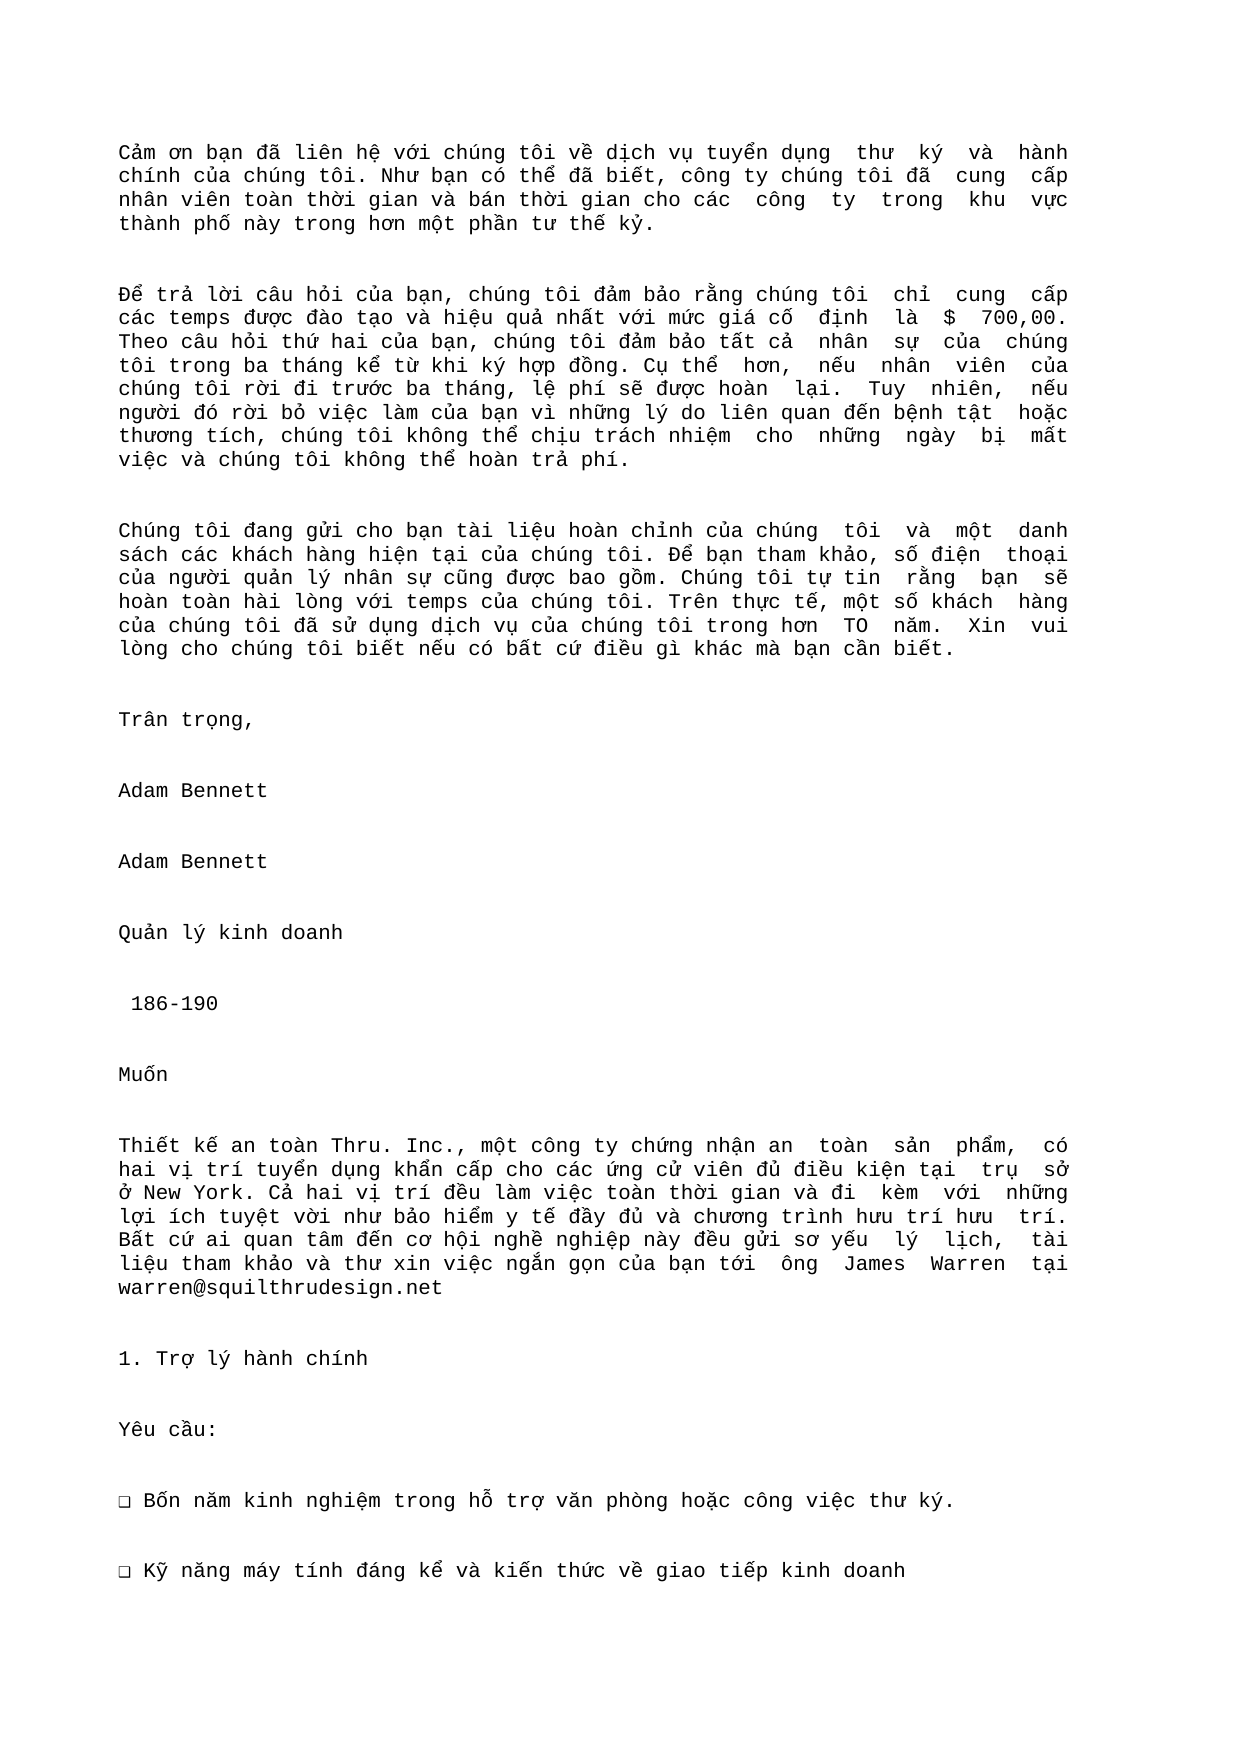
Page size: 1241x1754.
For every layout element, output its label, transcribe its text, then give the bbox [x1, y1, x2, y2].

text chúng tôi rời đi trước ba tháng, lệ phí sẽ được hoàn lại. Tuy nhiên, nếu [118, 378, 1122, 402]
text liệu tham khảo và thư xin việc ngắn gọn của bạn tới ông James Warren tại [118, 1253, 1122, 1277]
text Để trả lời câu hỏi của bạn, chúng tôi đảm bảo rằng chúng tôi chỉ cung cấp [118, 284, 1122, 307]
text người đó rời bỏ việc làm của bạn vì những lý do liên quan đến bệnh tật hoặc [118, 402, 1122, 426]
text Muốn [118, 1064, 1122, 1088]
text warren@squilthrudesign.net [118, 1277, 1122, 1300]
text Bất cứ ai quan tâm đến cơ hội nghề nghiệp này đều gửi sơ yếu lý lịch, tài [118, 1229, 1122, 1253]
text hoàn toàn hài lòng với temps của chúng tôi. Trên thực tế, một số khách hàng [118, 591, 1122, 615]
text lợi ích tuyệt vời như bảo hiểm y tế đầy đủ và chương trình hưu trí hưu trí. [118, 1206, 1122, 1229]
text Theo câu hỏi thứ hai của bạn, chúng tôi đảm bảo tất cả nhân sự của chúng [118, 331, 1122, 354]
text Adam Bennett [118, 851, 1122, 875]
text tôi trong ba tháng kể từ khi ký hợp đồng. Cụ thể hơn, nếu nhân viên của [118, 354, 1122, 378]
text ở New York. Cả hai vị trí đều làm việc toàn thời gian và đi kèm với những [118, 1182, 1122, 1206]
text 186-190 [118, 993, 1122, 1017]
text của chúng tôi đã sử dụng dịch vụ của chúng tôi trong hơn TO năm. Xin vui [118, 615, 1122, 638]
text Yêu cầu: [118, 1419, 1122, 1442]
text việc và chúng tôi không thể hoàn trả phí. [118, 449, 1122, 473]
text của người quản lý nhân sự cũng được bao gồm. Chúng tôi tự tin rằng bạn sẽ [118, 567, 1122, 591]
text 1. Trợ lý hành chính [118, 1348, 1122, 1371]
text ❑ Kỹ năng máy tính đáng kể và kiến ​​thức về giao tiếp kinh doanh [118, 1561, 1122, 1584]
text Chúng tôi đang gửi cho bạn tài liệu hoàn chỉnh của chúng tôi và một danh [118, 520, 1122, 544]
text chính của chúng tôi. Như bạn có thể đã biết, công ty chúng tôi đã cung cấp [118, 165, 1122, 189]
text Thiết kế an toàn Thru. Inc., một công ty chứng nhận an toàn sản phẩm, có [118, 1135, 1122, 1158]
text thành phố này trong hơn một phần tư thế kỷ. [118, 213, 1122, 236]
text các temps được đào tạo và hiệu quả nhất với mức giá cố định là $ 700,00. [118, 307, 1122, 331]
text hai vị trí tuyển dụng khẩn cấp cho các ứng cử viên đủ điều kiện tại trụ sở [118, 1158, 1122, 1182]
text Trân trọng, [118, 709, 1122, 733]
text nhân viên toàn thời gian và bán thời gian cho các công ty trong khu vực [118, 189, 1122, 213]
text sách các khách hàng hiện tại của chúng tôi. Để bạn tham khảo, số điện thoại [118, 544, 1122, 567]
text ❑ Bốn năm kinh nghiệm trong hỗ trợ văn phòng hoặc công việc thư ký. [118, 1489, 1122, 1513]
text thương tích, chúng tôi không thể chịu trách nhiệm cho những ngày bị mất [118, 426, 1122, 449]
text Adam Bennett [118, 780, 1122, 804]
text Quản lý kinh doanh [118, 922, 1122, 946]
text lòng cho chúng tôi biết nếu có bất cứ điều gì khác mà bạn cần biết. [118, 638, 1122, 662]
text Cảm ơn bạn đã liên hệ với chúng tôi về dịch vụ tuyển dụng thư ký và hành [118, 142, 1122, 165]
